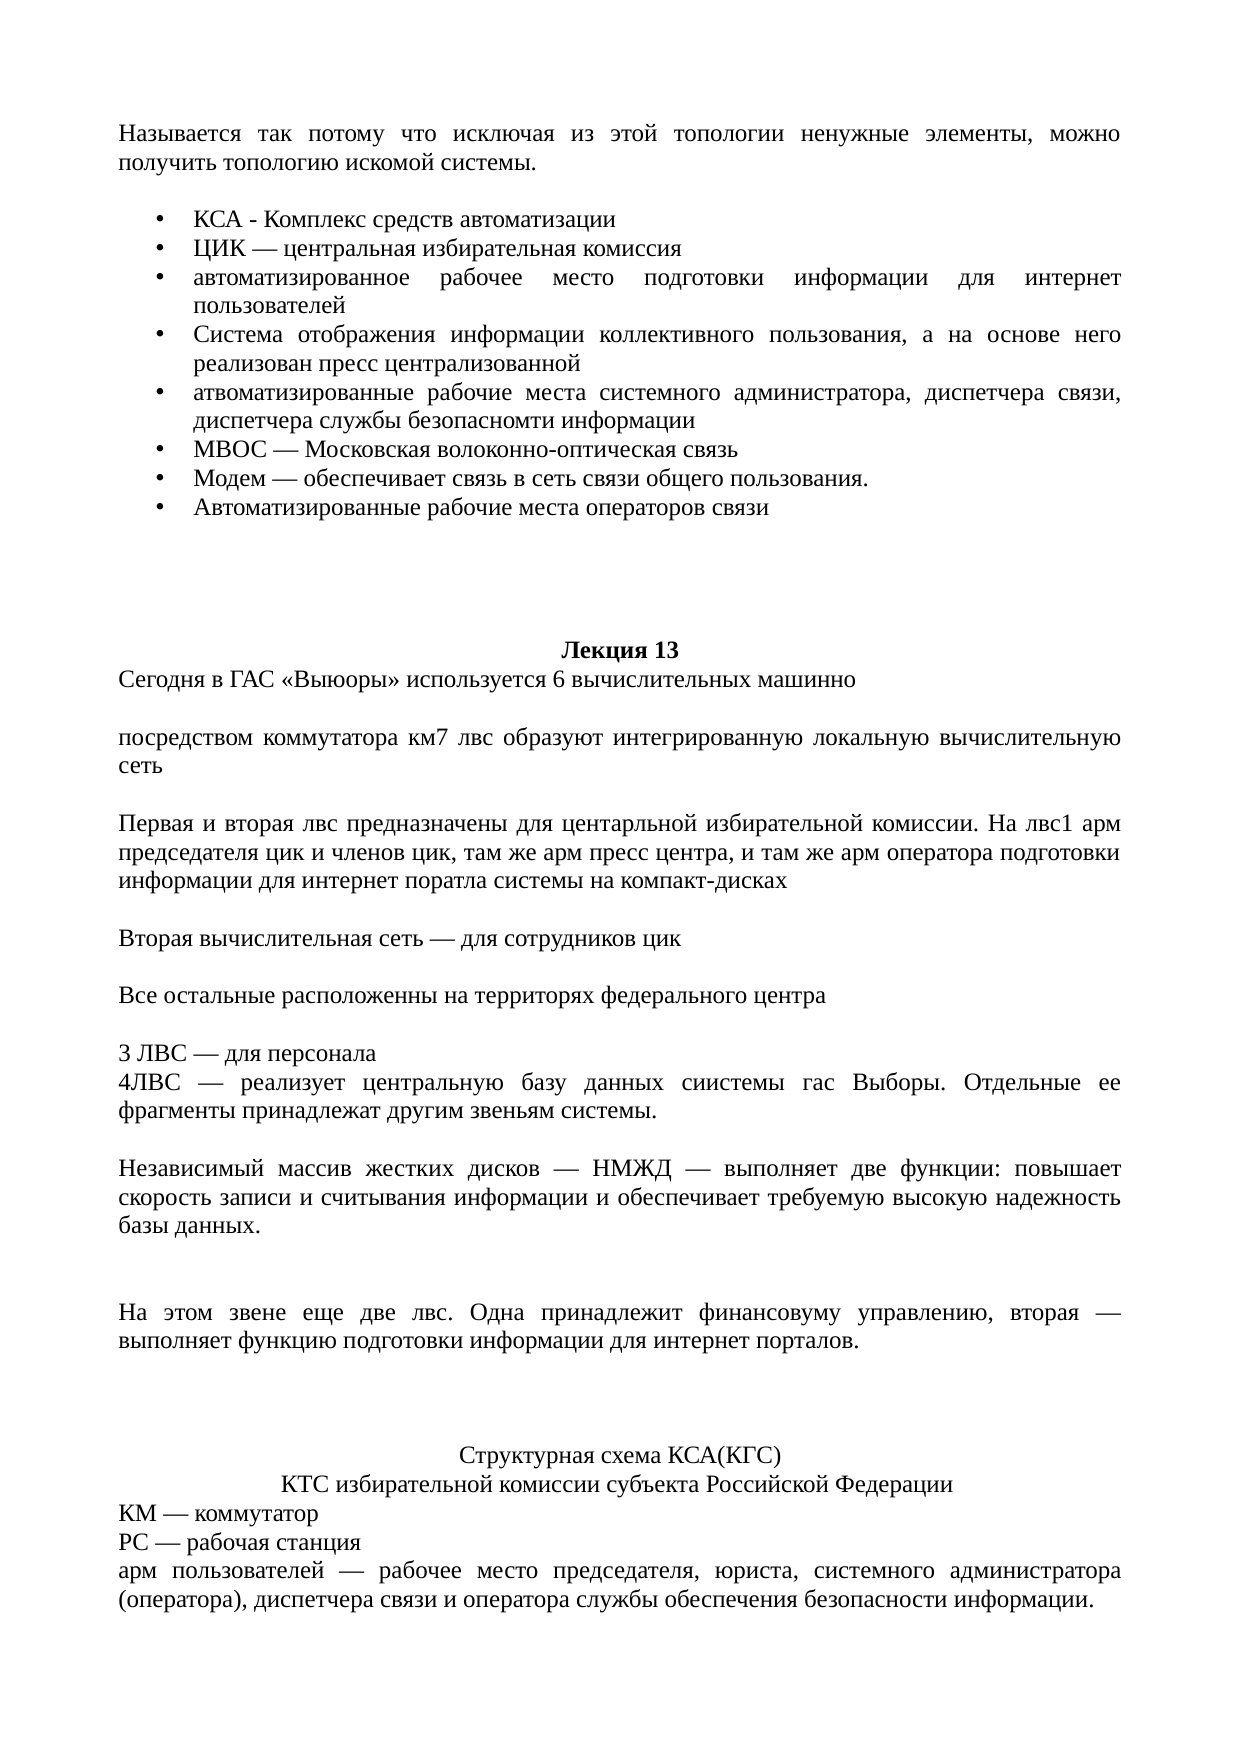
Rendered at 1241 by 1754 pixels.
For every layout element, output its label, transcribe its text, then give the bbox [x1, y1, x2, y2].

text 3 ЛВС — для персонала [118, 1038, 1122, 1067]
list автоматизированное рабочее место подготовки информации для интернет пользователей [156, 262, 1122, 319]
text Первая и вторая лвс предназначены для центарльной избирательной комиссии. На лвс1 арм председателя цик и членов цик, там же арм пресс центра, и там же арм оператора подготовки информации для интернет поратла системы на компакт-дисках [118, 808, 1122, 894]
list Модем — обеспечивает связь в сеть связи общего пользования. [156, 463, 1122, 492]
list Автоматизированные рабочие места операторов связи [156, 492, 1122, 521]
list Система отображения информации коллективного пользования, а на основе него реализован пресс централизованной [156, 319, 1122, 377]
text КТС избирательной комиссии субъекта Российской Федерации [118, 1469, 1122, 1498]
text Называется так потому что исключая из этой топологии ненужные элементы, можно получить топологию искомой системы. [118, 118, 1122, 176]
text Сегодня в ГАС «Выюоры» используется 6 вычислительных машинно [118, 664, 1122, 693]
text РС — рабочая станция [118, 1527, 1122, 1556]
text Структурная схема КСА(КГС) [118, 1441, 1122, 1469]
text КМ — коммутатор [118, 1498, 1122, 1527]
text посредством коммутатора км7 лвс образуют интегрированную локальную вычислительную сеть [118, 722, 1122, 779]
list МВОС — Московская волоконно-оптическая связь [156, 434, 1122, 463]
list атвоматизированные рабочие места системного администратора, диспетчера связи, диспетчера службы безопасномти информации [156, 377, 1122, 434]
text 4ЛВС — реализует центральную базу данных сиистемы гас Выборы. Отдельные ее фрагменты принадлежат другим звеньям системы. [118, 1067, 1122, 1124]
text Вторая вычислительная сеть — для сотрудников цик [118, 923, 1122, 952]
list КСА - Комплекс средств автоматизации [156, 204, 1122, 233]
text Все остальные расположенны на территорях федерального центра [118, 981, 1122, 1009]
list ЦИК — центральная избирательная комиссия [156, 233, 1122, 262]
text Независимый массив жестких дисков — НМЖД — выполняет две функции: повышает скорость записи и считывания информации и обеспечивает требуемую высокую надежность базы данных. [118, 1153, 1122, 1239]
text Лекция 13 [118, 636, 1122, 664]
text арм пользователей — рабочее место председателя, юриста, системного администратора (оператора), диспетчера связи и оператора службы обеспечения безопасности информации. [118, 1556, 1122, 1613]
text На этом звене еще две лвс. Одна принадлежит финансовуму управлению, вторая — выполняет функцию подготовки информации для интернет порталов. [118, 1297, 1122, 1354]
